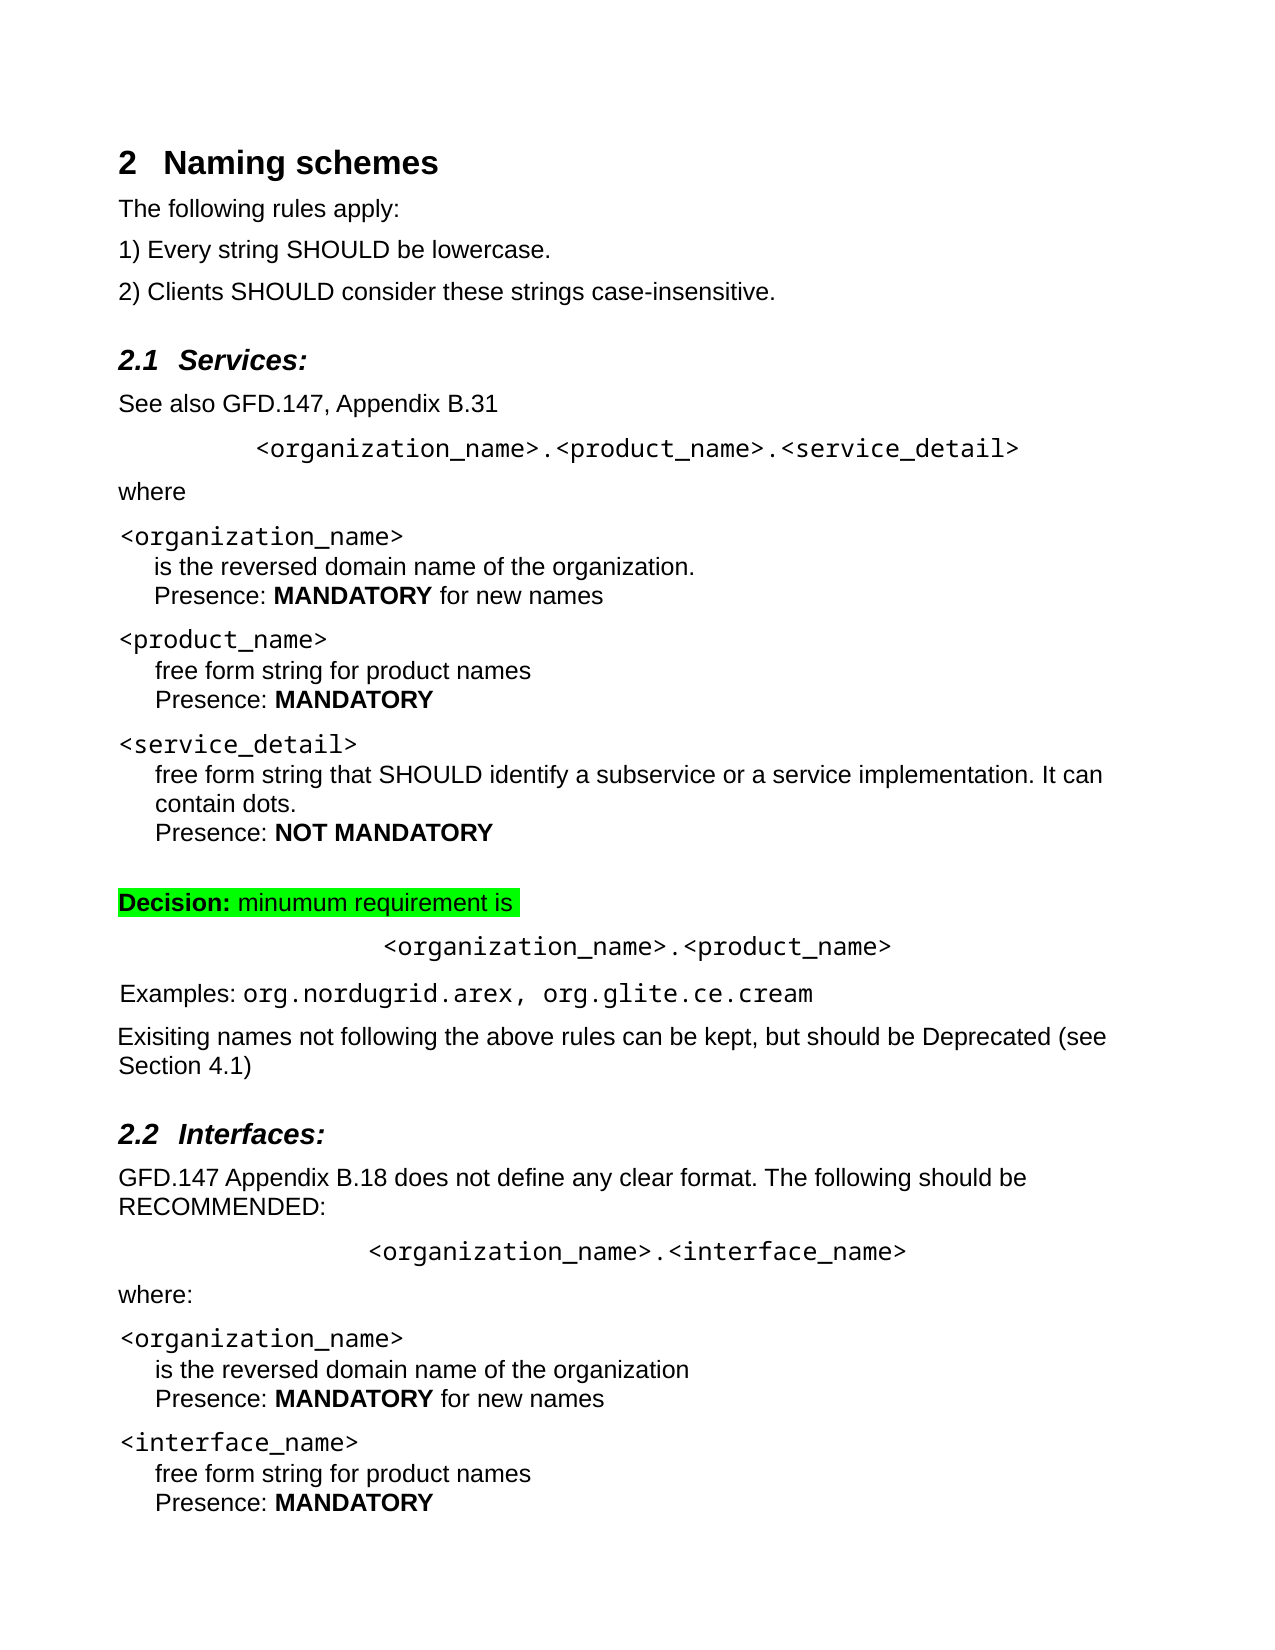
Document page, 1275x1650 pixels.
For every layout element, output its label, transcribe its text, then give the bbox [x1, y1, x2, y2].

subtitle Naming schemes [118, 143, 1157, 182]
text Decision: minumum requirement is [118, 888, 1157, 917]
text <service_detail> free form string that SHOULD identify a subservice or a service implementation. It can contain dots. Presence: NOT MANDATORY [118, 726, 1157, 875]
text The following rules apply: [118, 194, 1157, 223]
text <interface_name> free form string for product names Presence: MANDATORY [119, 1425, 1157, 1517]
text <organization_name>.<interface_name> [118, 1233, 1157, 1267]
text where: [118, 1280, 1157, 1308]
text 2) Clients SHOULD consider these strings case-insensitive. [118, 277, 1157, 306]
text 1) Every string SHOULD be lowercase. [118, 236, 1157, 264]
text Exisiting names not following the above rules can be kept, but should be Deprecated (see Section 4.1) [117, 1022, 1157, 1080]
text <organization_name>.<product_name> [118, 929, 1157, 963]
text GFD.147 Appendix B.18 does not define any clear format. The following should be RECOMMENDED: [118, 1163, 1157, 1221]
text <organization_name>.<product_name>.<service_detail> [118, 430, 1157, 464]
text <product_name> free form string for product names Presence: MANDATORY [118, 622, 1157, 714]
text <organization_name> is the reversed domain name of the organization. Presence: MANDATORY for new names [119, 518, 1157, 610]
text where [118, 477, 1157, 506]
text <organization_name> is the reversed domain name of the organization Presence: MANDATORY for new names [119, 1321, 1157, 1413]
subtitle Services: [118, 343, 1157, 377]
text See also GFD.147, Appendix B.31 [118, 389, 1157, 418]
subtitle Interfaces: [118, 1117, 1157, 1151]
text Examples: org.nordugrid.arex, org.glite.ce.cream [119, 976, 1157, 1010]
